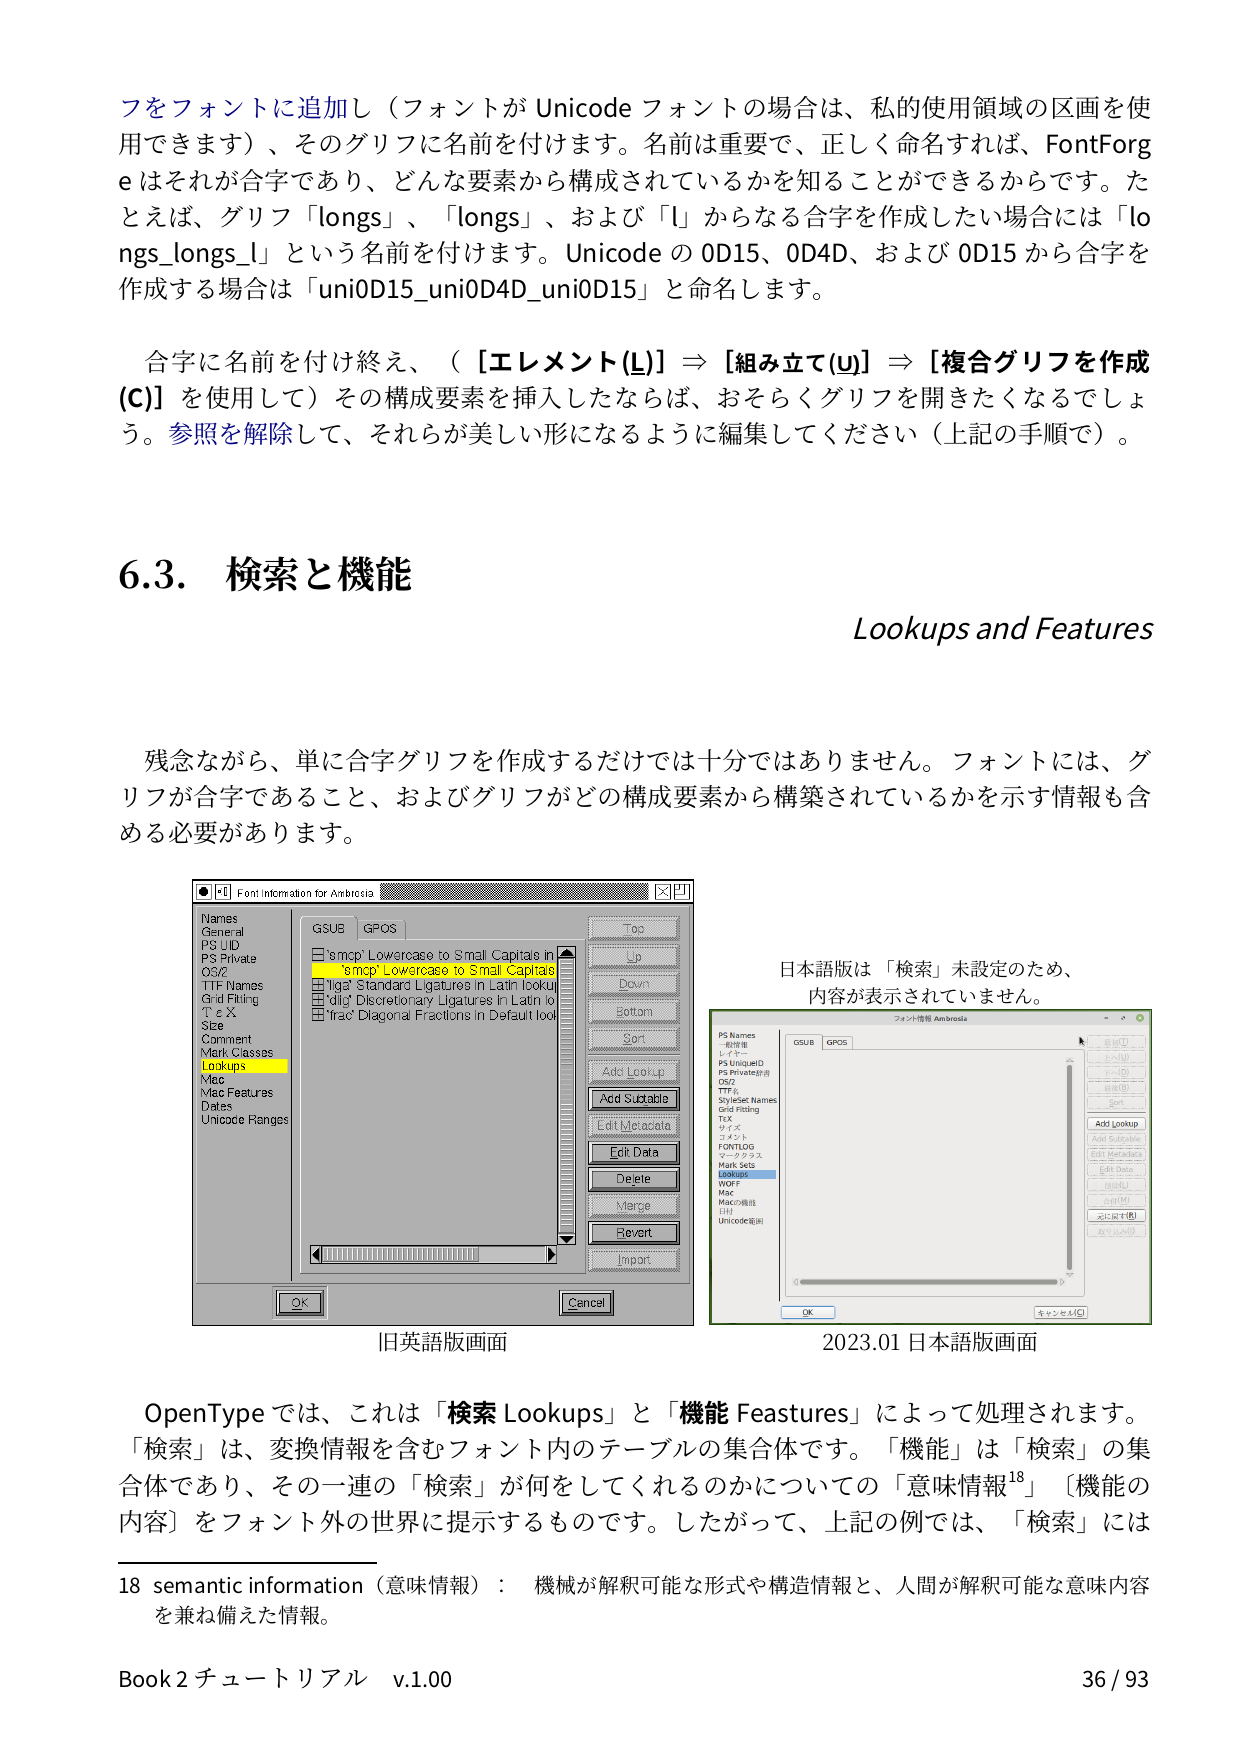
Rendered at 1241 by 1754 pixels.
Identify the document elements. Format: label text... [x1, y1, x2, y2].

picture [192, 879, 694, 1326]
table_cell 2023.01 日本語版画面 [709, 1325, 1152, 1357]
table_header 日本語版は 「検索」未設定のため、 内容が表示されていません。 [709, 879, 1152, 1009]
text semantic information（意味情報）： 機械が解釈可能な形式や構造情報と、人間が解釈可能な意味内容を兼ね備えた情報。 [118, 1569, 1152, 1629]
table_cell 旧英語版画面 [177, 1325, 709, 1357]
text 合字に名前を付け終え、（［エレメント(L)］⇒［組み立て(U)］⇒［複合グリフを作成(C)］を使用して）その構成要素を挿入したならば、おそらくグリフを開きたくなるでしょう。参照を解除して、それらが美しい形になるように編集してください（上記の手順で）。 [118, 321, 1152, 451]
text 残念ながら、単に合字グリフを作成するだけでは十分ではありません。フォントには、グリフが合字であること、およびグリフがどの構成要素から構築されているかを示す情報も含める必要があります。 [118, 719, 1152, 850]
subtitle 6.3. 検索と機能 [118, 544, 1152, 599]
table_header [694, 879, 709, 1325]
text OpenType では、これは「検索 Lookups」と「機能 Feastures」によって処理されます。「検索」は、変換情報を含むフォント内のテーブルの集合体です。「機能」は「検索」の集合体であり、その一連の「検索」が何をしてくれるのかについての「意味情報」〔機能の内容〕をフォント外の世界に提示するものです。したがって、上記の例では、「検索」には [118, 1386, 1152, 1538]
picture [710, 1010, 1151, 1324]
table_header [177, 879, 192, 1325]
text フをフォントに追加し（フォントが Unicode フォントの場合は、私的使用領域の区画を使用できます）、そのグリフに名前を付けます。名前は重要で、正しく命名すれば、FontForge はそれが合字であり、どんな要素から構成されているかを知ることができるからです。たとえば、グリフ「longs」、「longs」、および「l」からなる合字を作成したい場合には「longs_longs_l」という名前を付けます。Unicode の 0D15、0D4D、および 0D15 から合字を作成する場合は「uni0D15_uni0D4D_uni0D15」と命名します。 [118, 88, 1152, 306]
subtitle Lookups and Features [118, 606, 1152, 648]
